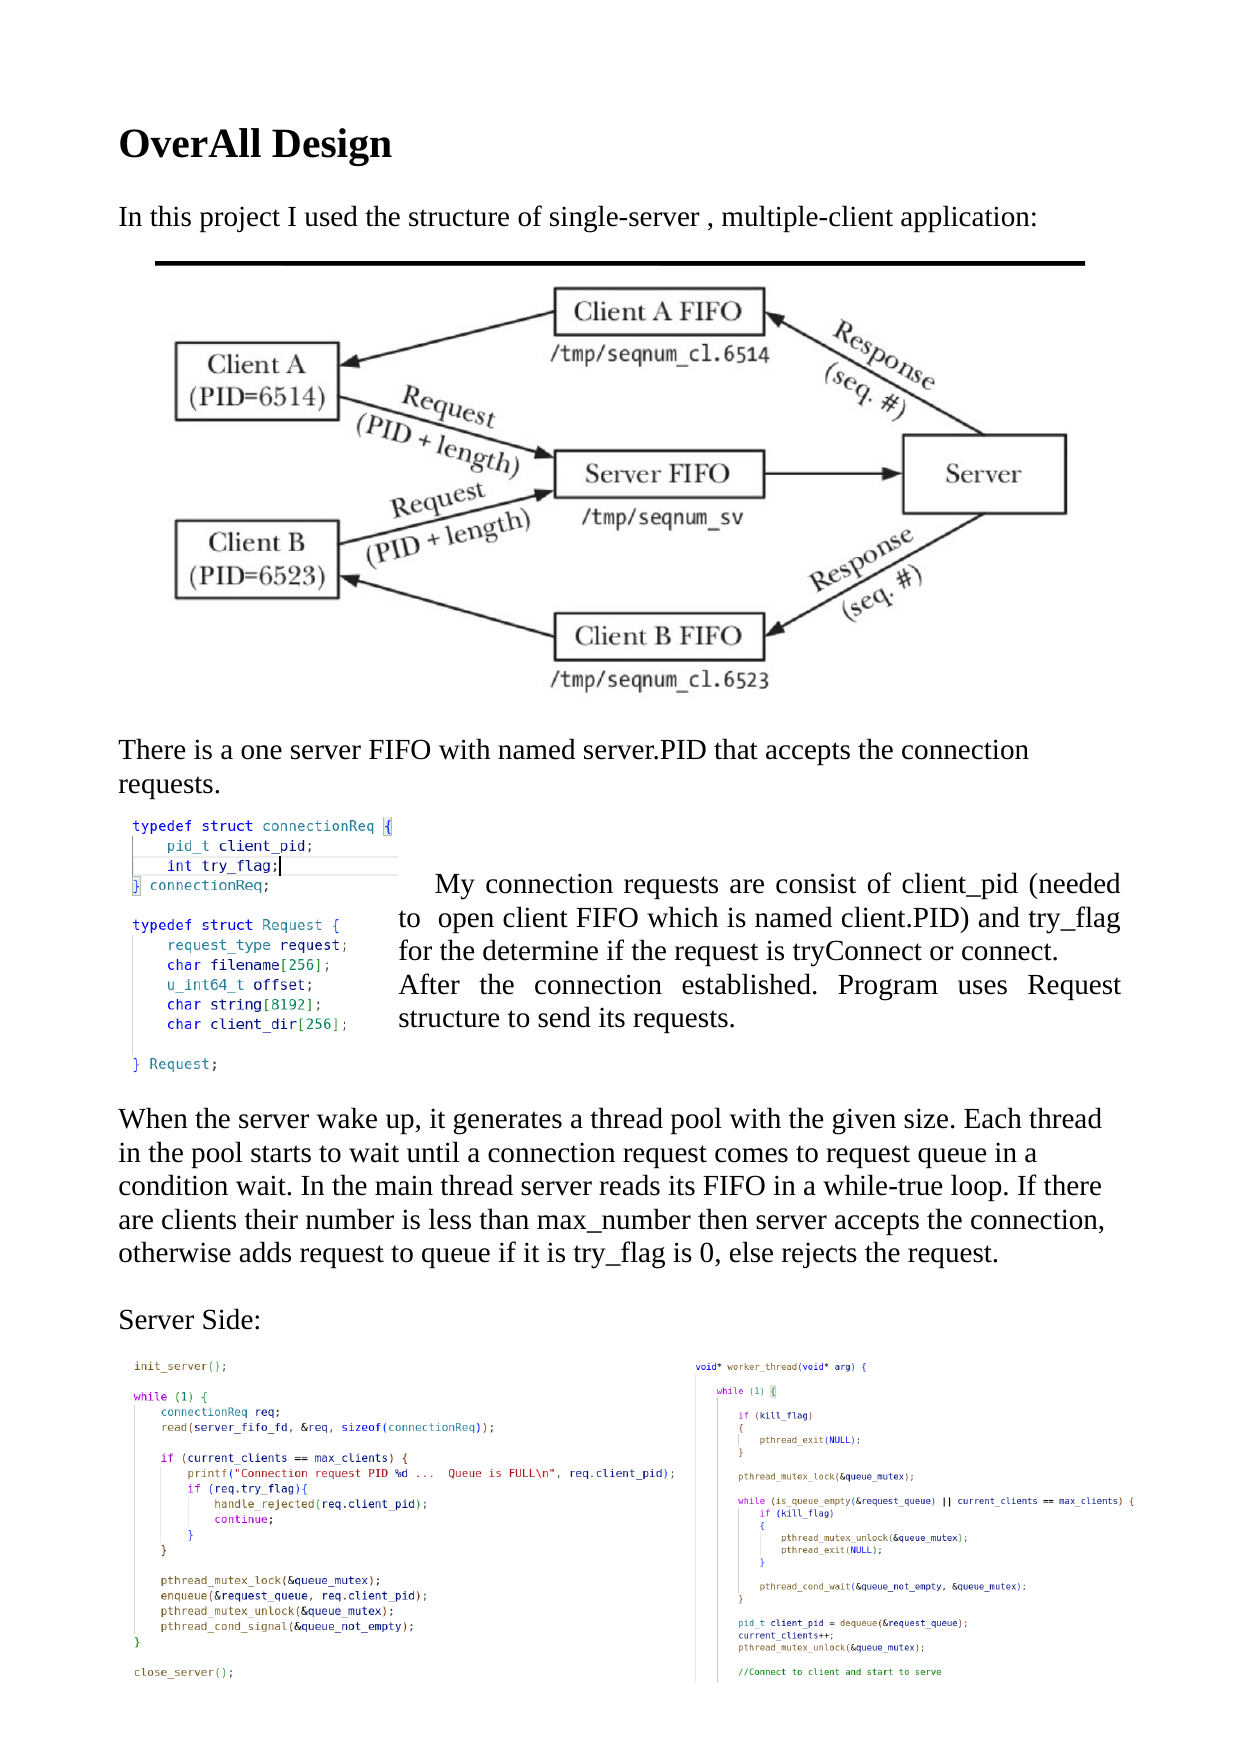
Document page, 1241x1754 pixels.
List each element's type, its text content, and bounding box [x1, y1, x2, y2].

text When the server wake up, it generates a thread pool with the given size. Each thread in the pool starts to wait until a connection request comes to request queue in a condition wait. In the main thread server reads its FIFO in a while-true loop. If there are clients their number is less than max_number then server accepts the connection, otherwise adds request to queue if it is try_flag is 0, else rejects the request. [118, 1101, 1122, 1269]
picture [155, 261, 1086, 704]
text Server Side: [118, 1302, 1122, 1336]
text OverAll Design [118, 118, 1122, 166]
text In this project I used the structure of single-server , multiple-client application: [118, 199, 1122, 233]
picture [693, 1360, 1136, 1682]
picture [129, 1356, 677, 1682]
text My connection requests are consist of client_pid (needed to open client FIFO which is named client.PID) and try_flag for the determine if the request is tryConnect or connect. [399, 866, 1122, 967]
picture [118, 817, 399, 1074]
text After the connection established. Program uses Request structure to send its requests. [399, 967, 1122, 1034]
text There is a one server FIFO with named server.PID that accepts the connection requests. [118, 732, 1122, 799]
